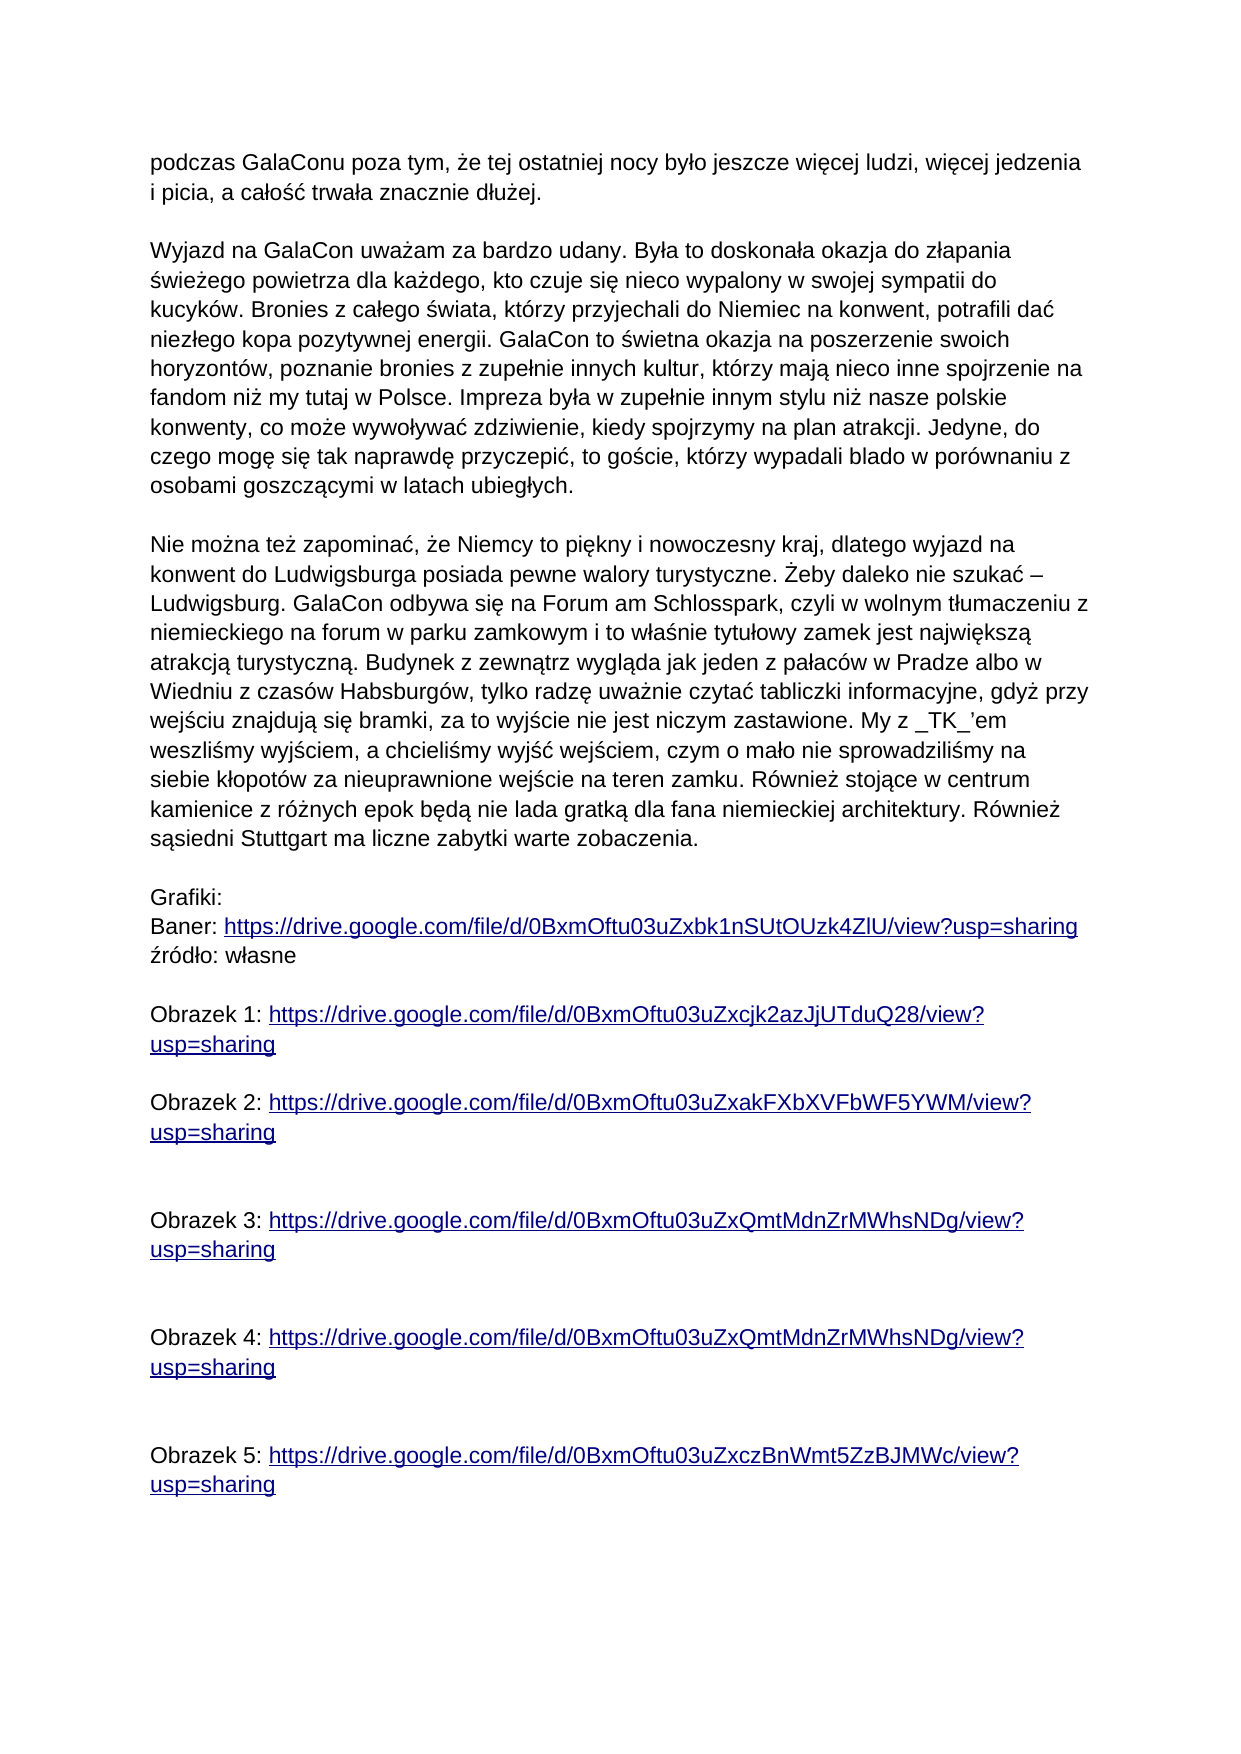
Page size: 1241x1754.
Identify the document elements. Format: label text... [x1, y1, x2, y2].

text Obrazek 3: https://drive.google.com/file/d/0BxmOftu03uZxQmtMdnZrMWhsNDg/view?usp=sharing [150, 1207, 1091, 1262]
text źródło: własne [150, 943, 1091, 969]
text Baner: https://drive.google.com/file/d/0BxmOftu03uZxbk1nSUtOUzk4ZlU/view?usp=sharing [150, 914, 1091, 939]
text Obrazek 1: https://drive.google.com/file/d/0BxmOftu03uZxcjk2azJjUTduQ28/view?usp=sharing [150, 1002, 1091, 1057]
text podczas GalaConu poza tym, że tej ostatniej nocy było jeszcze więcej ludzi, więcej jedzenia i picia, a całość trwała znacznie dłużej. [150, 150, 1091, 205]
text Wyjazd na GalaCon uważam za bardzo udany. Była to doskonała okazja do złapania świeżego powietrza dla każdego, kto czuje się nieco wypalony w swojej sympatii do kucyków. Bronies z całego świata, którzy przyjechali do Niemiec na konwent, potrafili dać niezłego kopa pozytywnej energii. GalaCon to świetna okazja na poszerzenie swoich horyzontów, poznanie bronies z zupełnie innych kultur, którzy mają nieco inne spojrzenie na fandom niż my tutaj w Polsce. Impreza była w zupełnie innym stylu niż nasze polskie konwenty, co może wywoływać zdziwienie, kiedy spojrzymy na plan atrakcji. Jedyne, do czego mogę się tak naprawdę przyczepić, to goście, którzy wypadali blado w porównaniu z osobami goszczącymi w latach ubiegłych. [150, 238, 1091, 499]
text Nie można też zapominać, że Niemcy to piękny i nowoczesny kraj, dlatego wyjazd na konwent do Ludwigsburga posiada pewne walory turystyczne. Żeby daleko nie szukać – Ludwigsburg. GalaCon odbywa się na Forum am Schlosspark, czyli w wolnym tłumaczeniu z niemieckiego na forum w parku zamkowym i to właśnie tytułowy zamek jest największą atrakcją turystyczną. Budynek z zewnątrz wygląda jak jeden z pałaców w Pradze albo w Wiedniu z czasów Habsburgów, tylko radzę uważnie czytać tabliczki informacyjne, gdyż przy wejściu znajdują się bramki, za to wyjście nie jest niczym zastawione. My z _TK_’em weszliśmy wyjściem, a chcieliśmy wyjść wejściem, czym o mało nie sprowadziliśmy na siebie kłopotów za nieuprawnione wejście na teren zamku. Również stojące w centrum kamienice z różnych epok będą nie lada gratką dla fana niemieckiej architektury. Również sąsiedni Stuttgart ma liczne zabytki warte zobaczenia. [150, 532, 1091, 851]
text Grafiki: [150, 884, 1091, 910]
text Obrazek 5: https://drive.google.com/file/d/0BxmOftu03uZxczBnWmt5ZzBJMWc/view?usp=sharing [150, 1442, 1091, 1497]
text Obrazek 4: https://drive.google.com/file/d/0BxmOftu03uZxQmtMdnZrMWhsNDg/view?usp=sharing [150, 1325, 1091, 1380]
text Obrazek 2: https://drive.google.com/file/d/0BxmOftu03uZxakFXbXVFbWF5YWM/view?usp=sharing [150, 1090, 1091, 1145]
